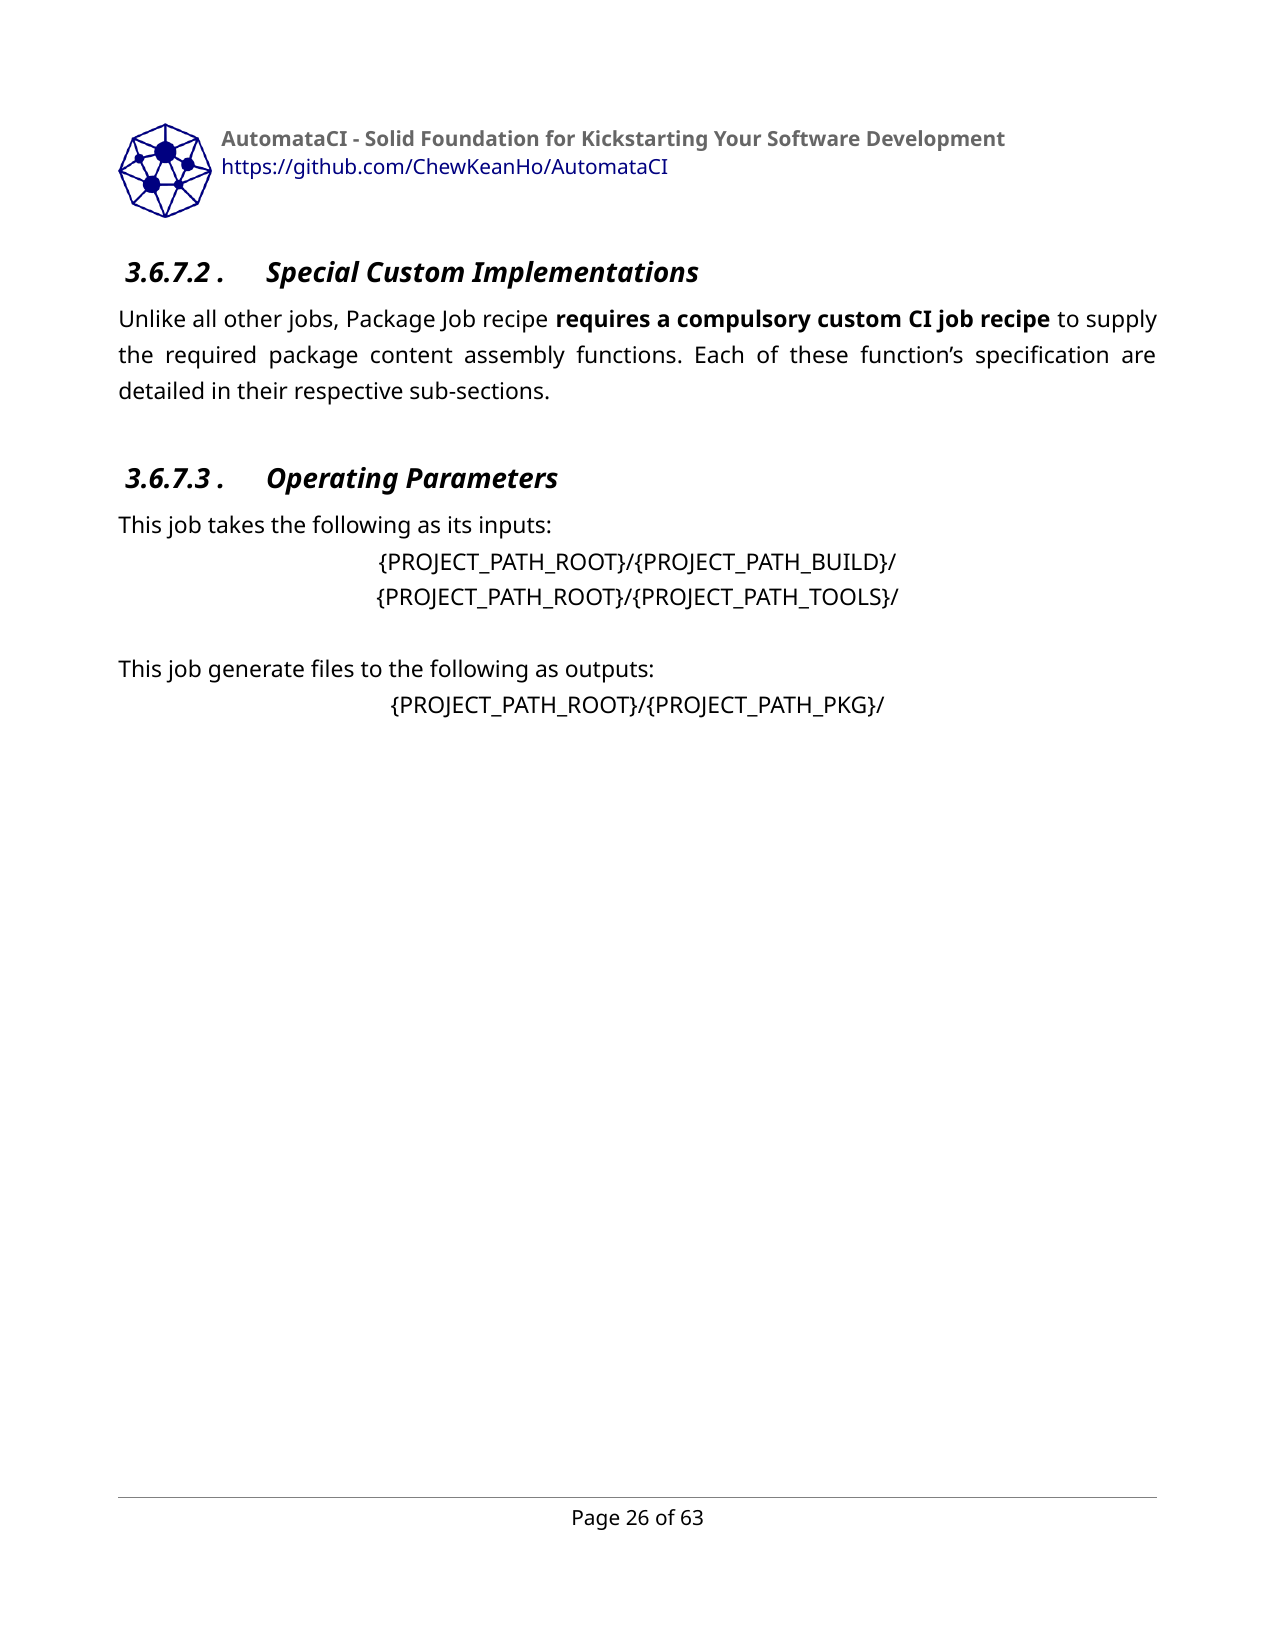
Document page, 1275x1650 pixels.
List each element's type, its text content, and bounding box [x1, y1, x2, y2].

picture [118, 123, 212, 218]
text {PROJECT_PATH_ROOT}/{PROJECT_PATH_PKG}/ [118, 689, 1157, 720]
subtitle Operating Parameters [118, 459, 1157, 497]
text This job takes the following as its inputs: [118, 509, 1157, 541]
subtitle Special Custom Implementations [118, 253, 1157, 291]
text This job generate files to the following as outputs: [118, 653, 1157, 684]
text {PROJECT_PATH_ROOT}/{PROJECT_PATH_BUILD}/ [118, 545, 1157, 577]
text {PROJECT_PATH_ROOT}/{PROJECT_PATH_TOOLS}/ [118, 581, 1157, 613]
text Unlike all other jobs, Package Job recipe requires a compulsory custom CI job recipe to supply the required package content assembly functions. Each of these function’s specification are detailed in their respective sub-sections. [118, 303, 1157, 406]
